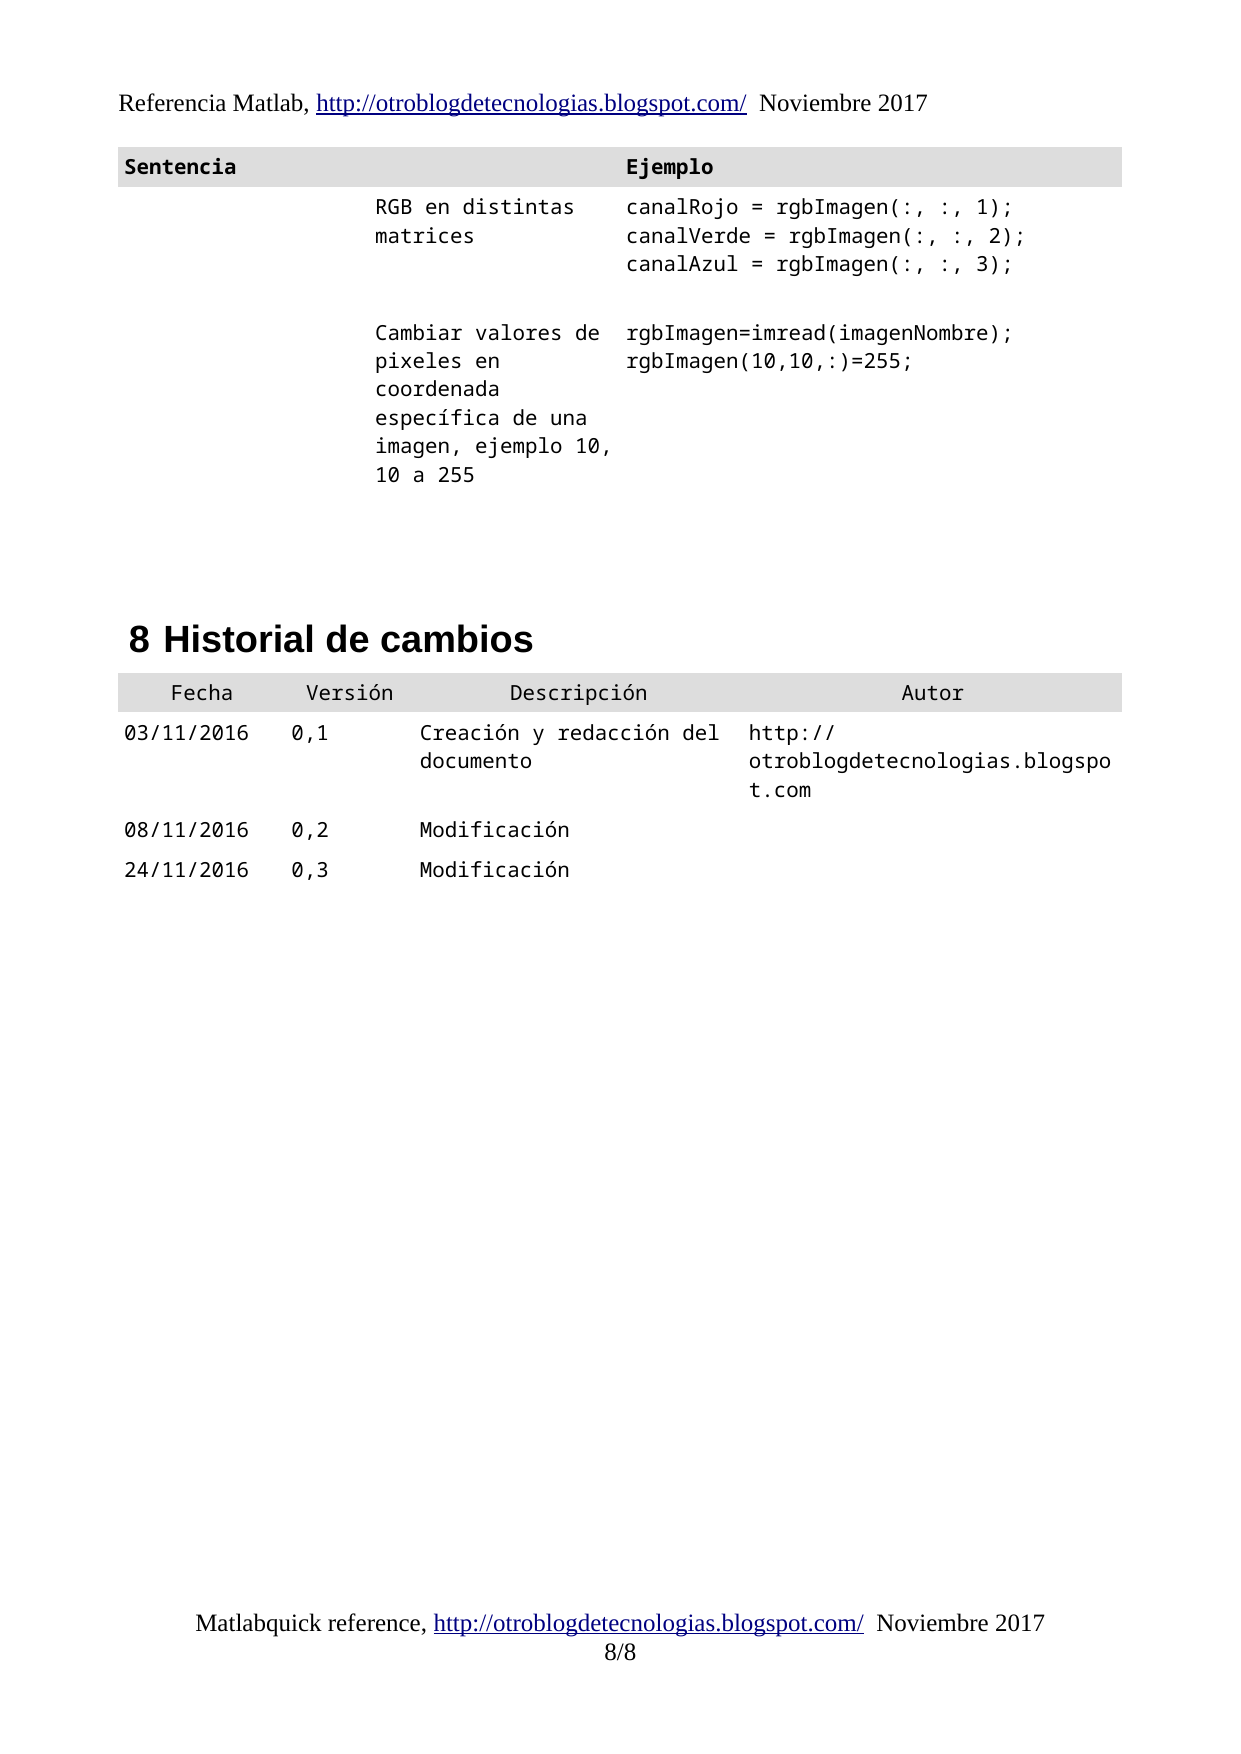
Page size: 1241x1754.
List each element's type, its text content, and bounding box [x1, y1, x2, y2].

table_header Sentencia [118, 147, 369, 187]
table_header Versión [285, 673, 414, 712]
table_cell [743, 809, 1122, 849]
table_header [369, 147, 620, 187]
table_header Ejemplo [620, 147, 1122, 187]
table_cell rgbImagen=imread(imagenNombre); rgbImagen(10,10,:)=255; [620, 312, 1122, 494]
table_header Descripción [414, 673, 743, 712]
table_cell [620, 494, 1122, 534]
table_cell Cambiar valores de pixeles en coordenada específica de una imagen, ejemplo 10, 10 a 255 [369, 312, 620, 494]
table_cell [118, 187, 369, 312]
table_cell [743, 849, 1122, 889]
subtitle Historial de cambios [118, 616, 1122, 660]
table_cell [369, 494, 620, 534]
table_cell 0,3 [285, 849, 414, 889]
table_cell [118, 494, 369, 534]
table_header Autor [743, 673, 1122, 712]
table_cell RGB en distintas matrices [369, 187, 620, 312]
table_cell http://otroblogdetecnologias.blogspot.com [743, 713, 1122, 809]
table_cell Creación y redacción del documento [414, 713, 743, 809]
table_cell 0,1 [285, 713, 414, 809]
table_cell 24/11/2016 [118, 849, 285, 889]
table_cell 08/11/2016 [118, 809, 285, 849]
table_header Fecha [118, 673, 285, 712]
table_cell Modificación [414, 809, 743, 849]
table_cell [118, 312, 369, 494]
table_cell Modificación [414, 849, 743, 889]
table_cell canalRojo = rgbImagen(:, :, 1); canalVerde = rgbImagen(:, :, 2); canalAzul = rgbImagen(:, :, 3); [620, 187, 1122, 312]
table_cell 03/11/2016 [118, 713, 285, 809]
table_cell 0,2 [285, 809, 414, 849]
